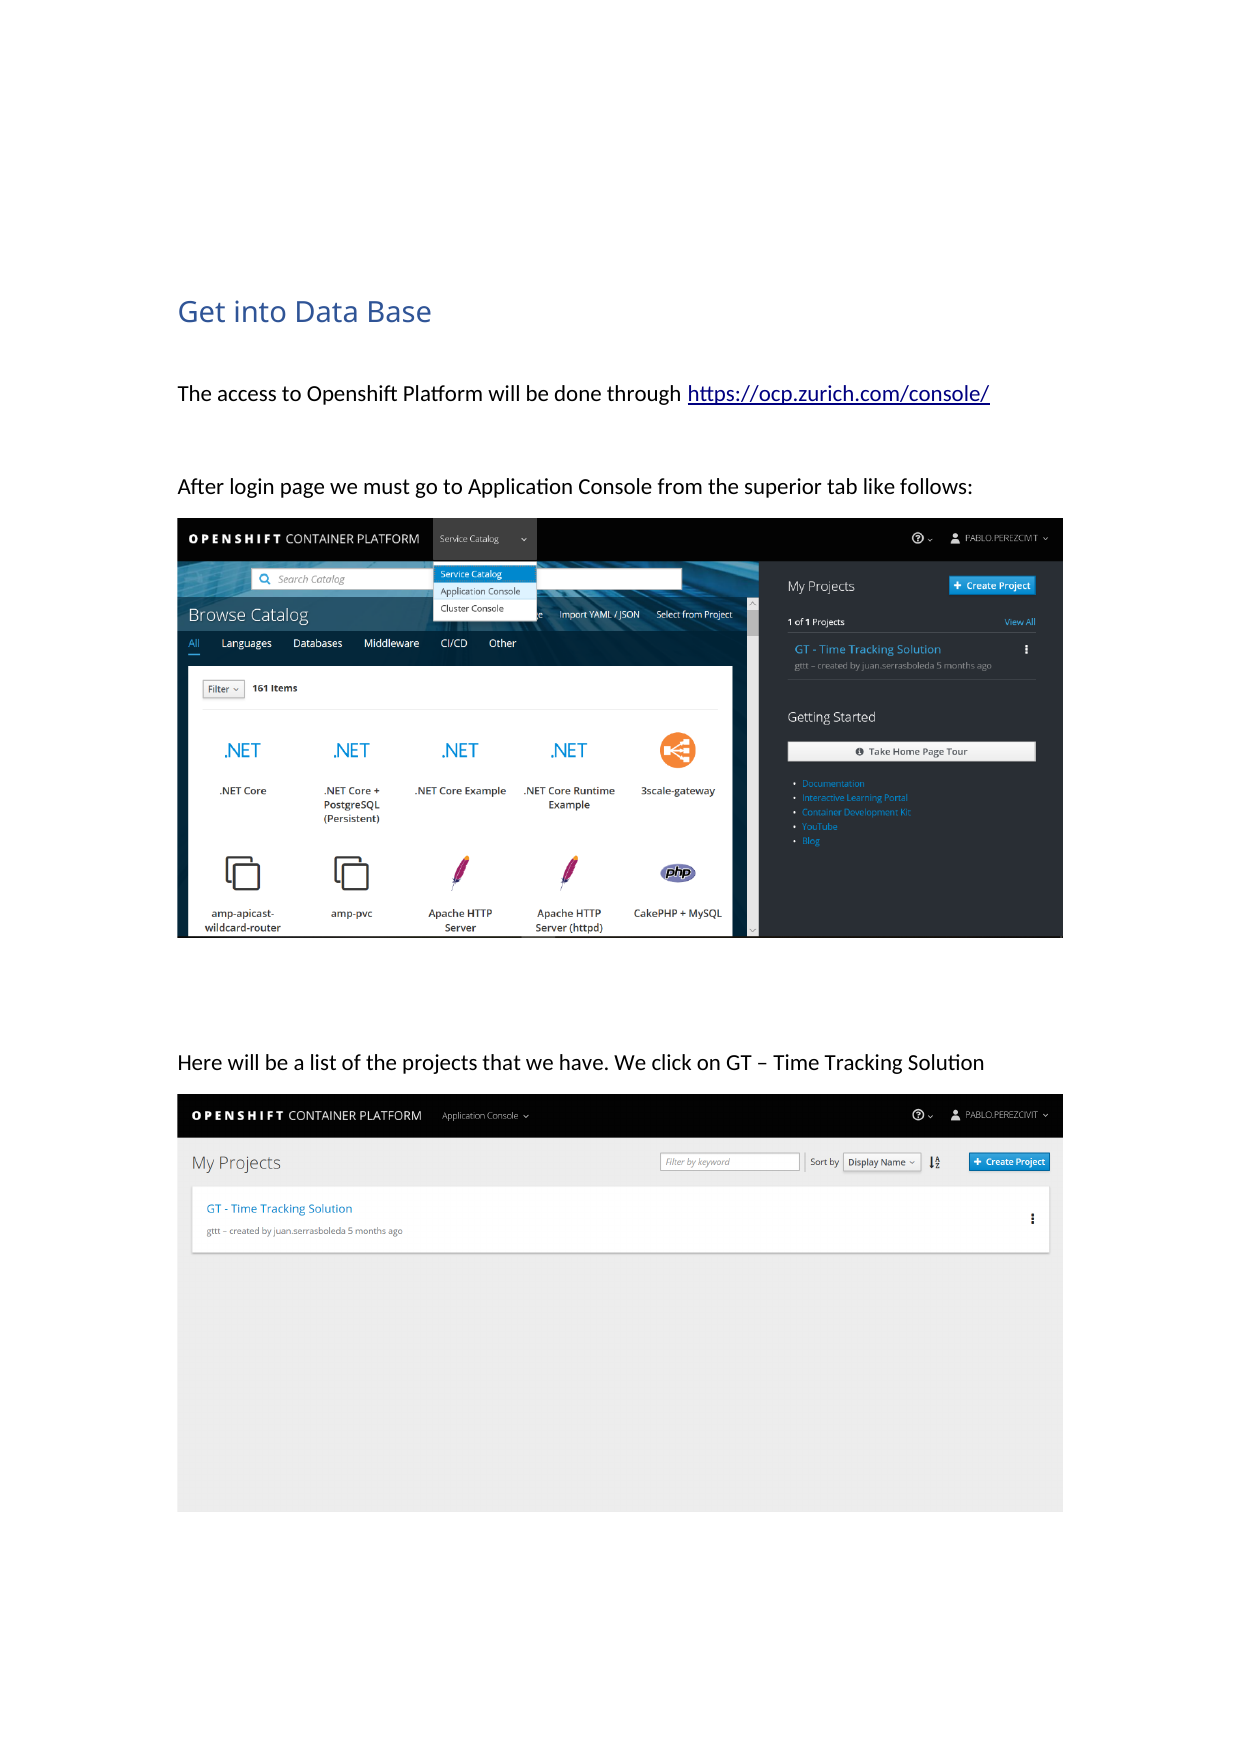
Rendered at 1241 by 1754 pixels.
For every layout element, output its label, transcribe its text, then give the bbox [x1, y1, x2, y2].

subtitle Get into Data Base [177, 291, 1063, 331]
text The access to Openshift Platform will be done through https://ocp.zurich.com/console/ [177, 379, 1063, 407]
text Here will be a list of the projects that we have. We click on GT – Time Tracking Solution [177, 1048, 1063, 1076]
text After login page we must go to Application Console from the superior tab like follows: [177, 472, 1063, 500]
